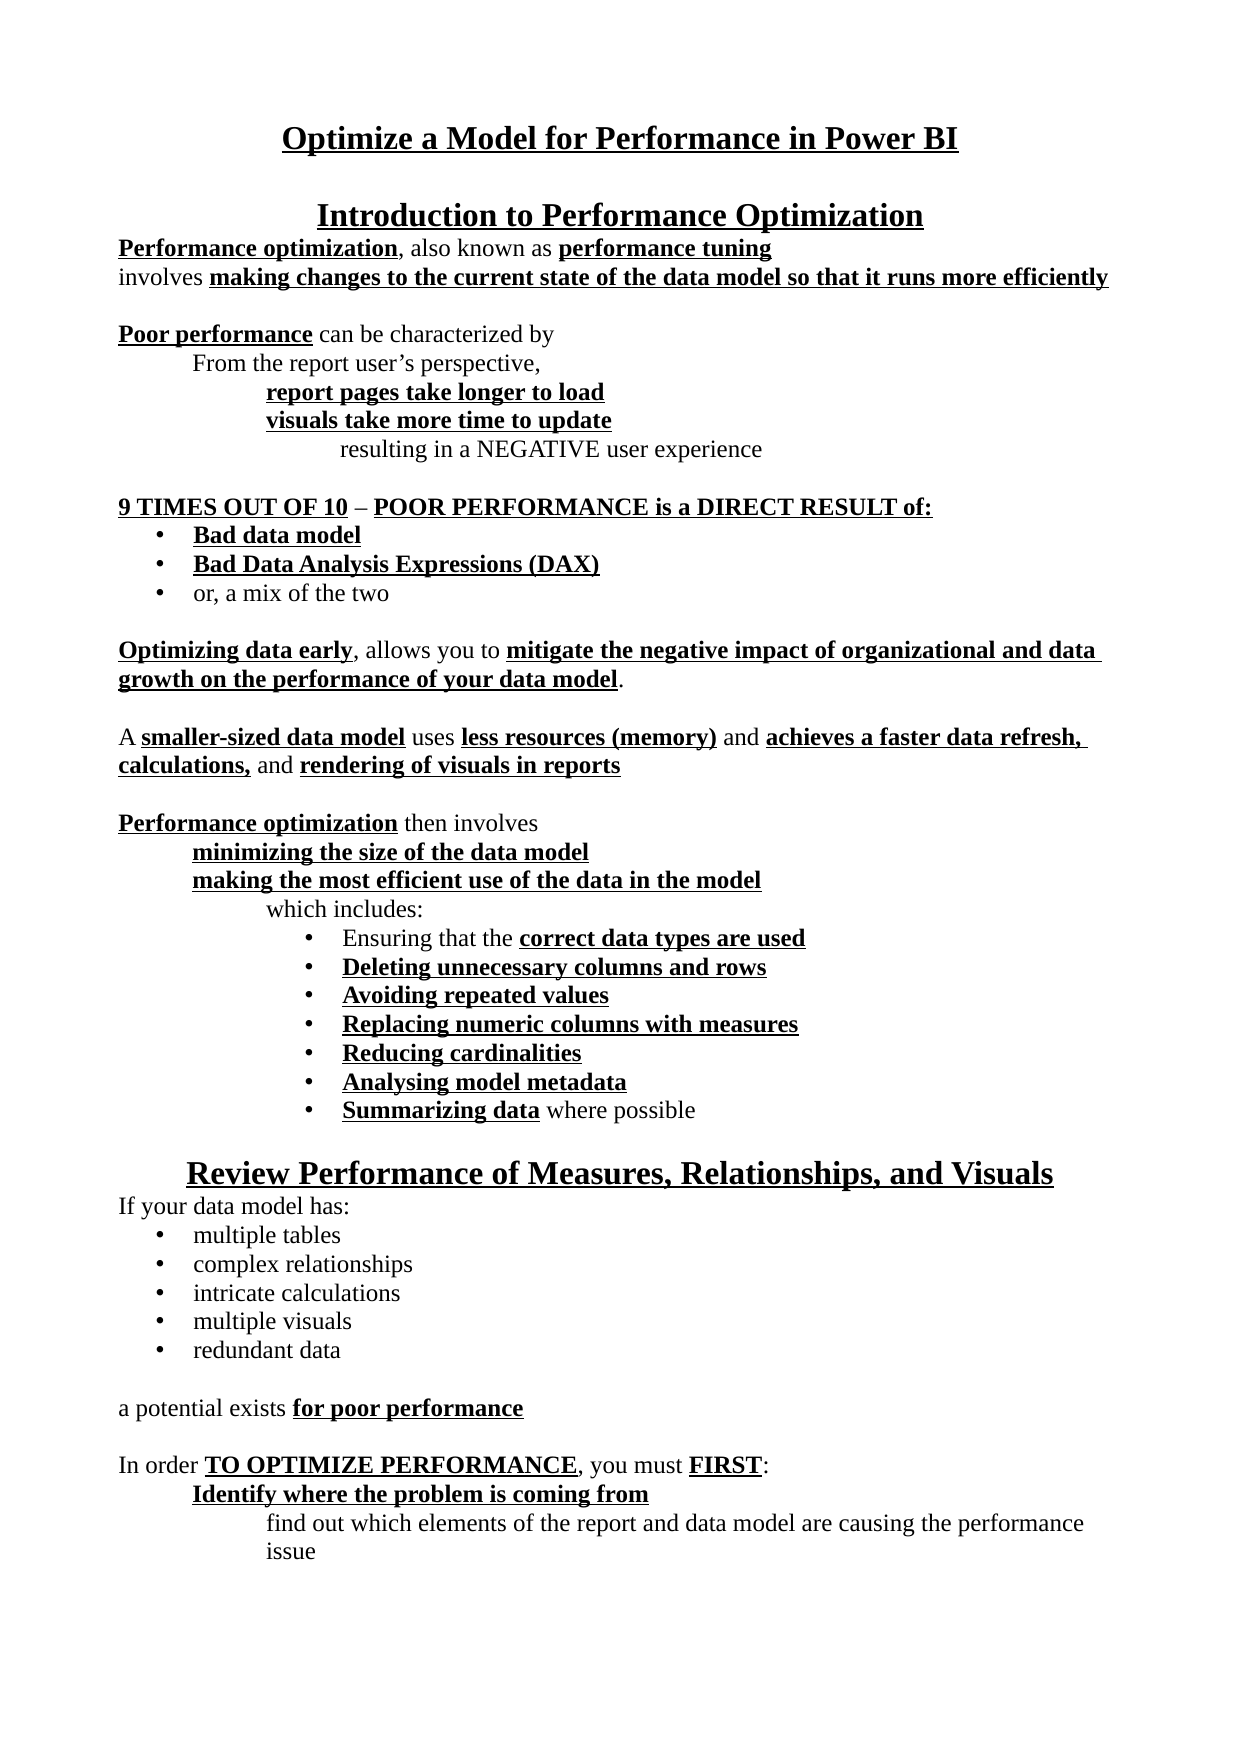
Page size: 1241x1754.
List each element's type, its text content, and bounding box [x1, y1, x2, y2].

list Ensuring that the correct data types are used [304, 923, 1122, 952]
text 9 TIMES OUT OF 10 – POOR PERFORMANCE is a DIRECT RESULT of: [118, 492, 1122, 521]
list multiple visuals [156, 1306, 1122, 1335]
list Reducing cardinalities [304, 1038, 1122, 1067]
text A smaller-sized data model uses less resources (memory) and achieves a faster data refresh, calculations, and rendering of visuals in reports [118, 722, 1122, 779]
list intricate calculations [156, 1278, 1122, 1306]
list multiple tables [156, 1220, 1122, 1249]
text visuals take more time to update [118, 406, 1122, 434]
list complex relationships [156, 1249, 1122, 1278]
text Optimize a Model for Performance in Power BI [118, 118, 1122, 156]
text minimizing the size of the data model [118, 837, 1122, 866]
list Analysing model metadata [304, 1067, 1122, 1096]
text If your data model has: [118, 1191, 1122, 1220]
text Performance optimization, also known as performance tuning [118, 233, 1122, 262]
text Poor performance can be characterized by [118, 319, 1122, 348]
list Deleting unnecessary columns and rows [304, 952, 1122, 981]
text involves making changes to the current state of the data model so that it runs more efficiently [118, 262, 1122, 291]
text report pages take longer to load [118, 377, 1122, 406]
text Optimizing data early, allows you to mitigate the negative impact of organizational and data growth on the performance of your data model. [118, 636, 1122, 693]
list Replacing numeric columns with measures [304, 1009, 1122, 1038]
text In order TO OPTIMIZE PERFORMANCE, you must FIRST: Identify where the problem is coming from [118, 1450, 1122, 1508]
list Avoiding repeated values [304, 981, 1122, 1009]
text which includes: [118, 894, 1122, 923]
list Bad data model [156, 521, 1122, 549]
text find out which elements of the report and data model are causing the performance issue [118, 1508, 1122, 1565]
list Summarizing data where possible [304, 1096, 1122, 1124]
text a potential exists for poor performance [118, 1393, 1122, 1421]
text resulting in a NEGATIVE user experience [118, 434, 1122, 463]
list or, a mix of the two [156, 578, 1122, 607]
list redundant data [156, 1335, 1122, 1364]
list Bad Data Analysis Expressions (DAX) [156, 549, 1122, 578]
text making the most efficient use of the data in the model [118, 866, 1122, 894]
text Review Performance of Measures, Relationships, and Visuals [118, 1153, 1122, 1191]
text Introduction to Performance Optimization [118, 195, 1122, 233]
text From the report user’s perspective, [118, 348, 1122, 377]
text Performance optimization then involves [118, 808, 1122, 837]
